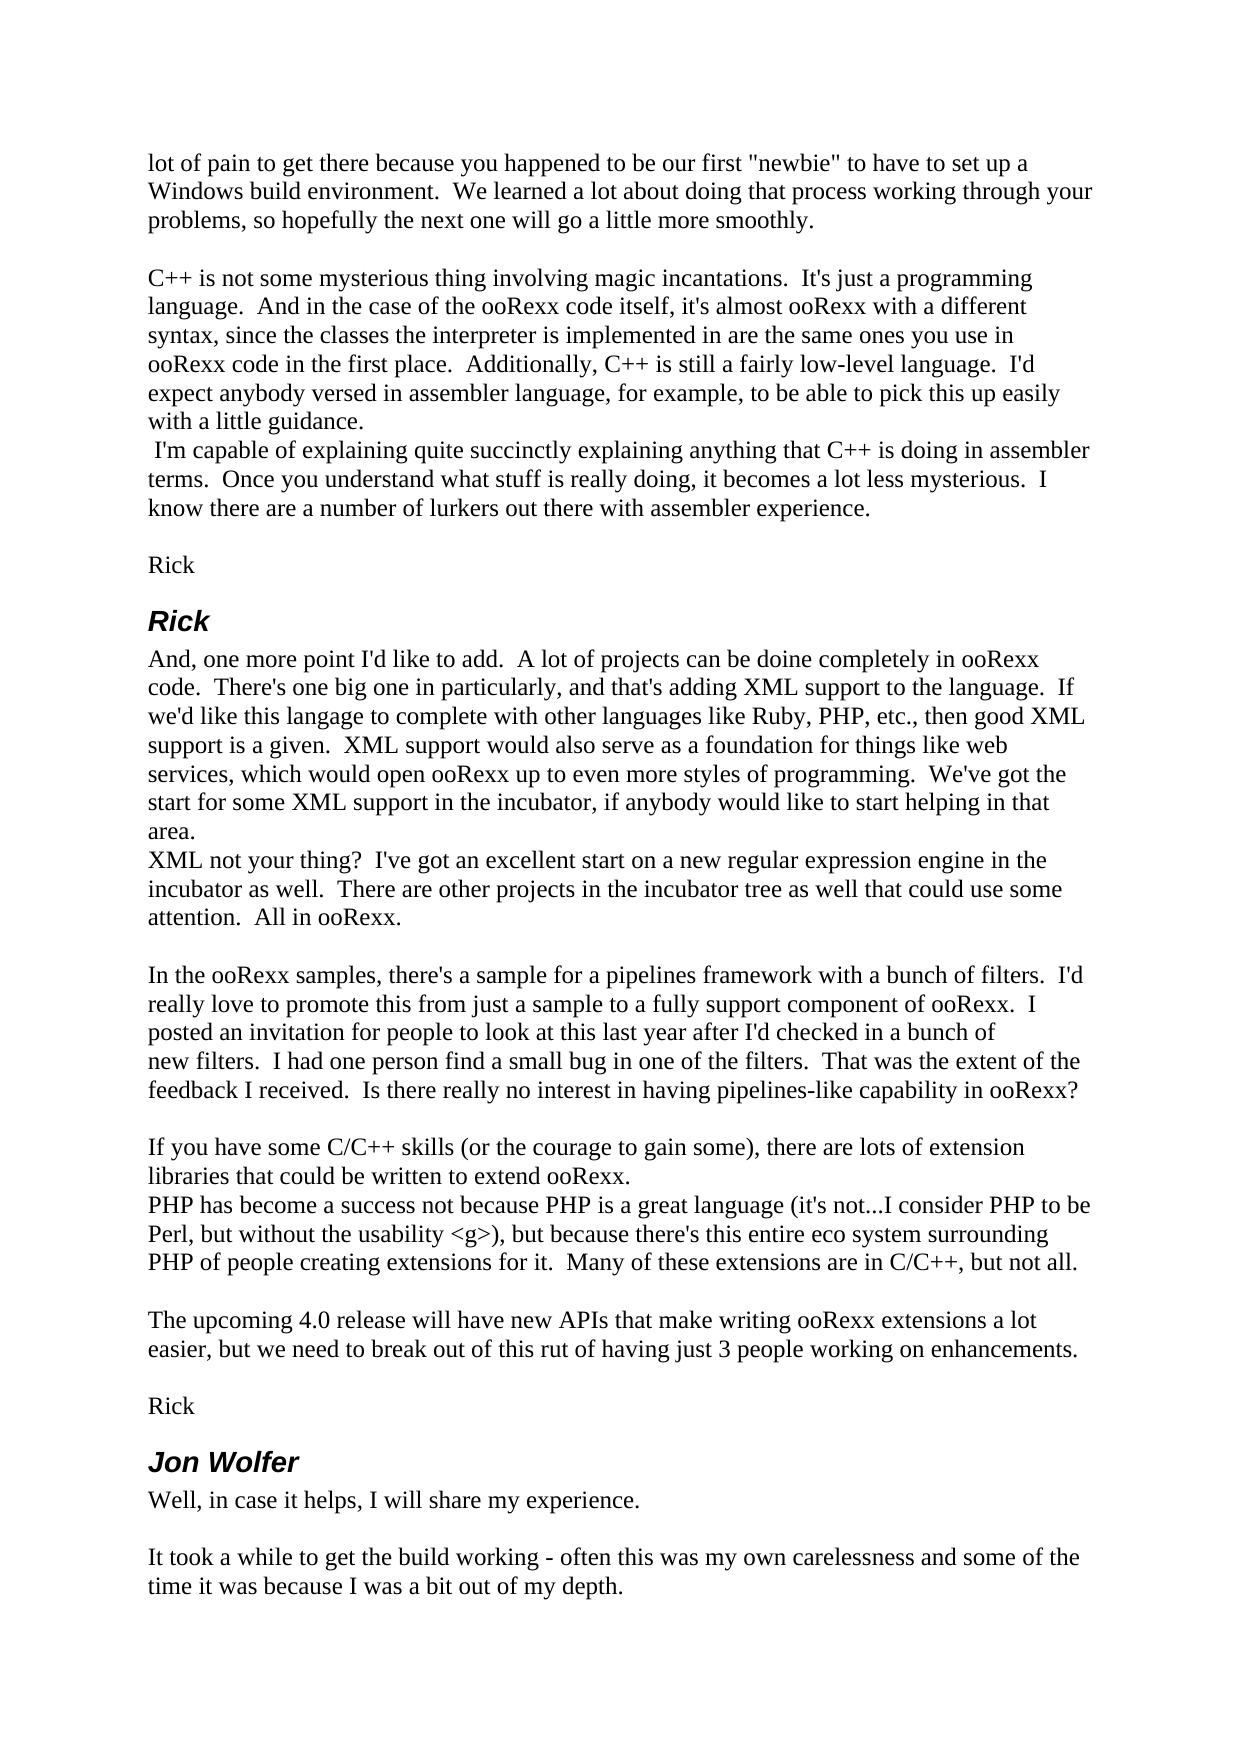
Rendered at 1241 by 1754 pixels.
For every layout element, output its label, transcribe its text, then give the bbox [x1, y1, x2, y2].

text XML not your thing? I've got an excellent start on a new regular expression engine in the incubator as well. There are other projects in the incubator tree as well that could use some attention. All in ooRexx. [148, 845, 1093, 931]
text support is a given. XML support would also serve as a foundation for things like web services, which would open ooRexx up to even more styles of programming. We've got the start for some XML support in the incubator, if anybody would like to start helping in that area. [148, 730, 1093, 845]
subtitle Jon Wolfer [148, 1445, 1093, 1478]
text Rick [148, 550, 1093, 579]
text Well, in case it helps, I will share my experience. [148, 1485, 1093, 1513]
subtitle Rick [148, 604, 1093, 637]
text lot of pain to get there because you happened to be our first "newbie" to have to set up a Windows build environment. We learned a lot about doing that process working through your problems, so hopefully the next one will go a little more smoothly. [148, 148, 1093, 234]
text I'm capable of explaining quite succinctly explaining anything that C++ is doing in assembler terms. Once you understand what stuff is really doing, it becomes a lot less mysterious. I know there are a number of lurkers out there with assembler experience. [148, 435, 1093, 521]
text C++ is not some mysterious thing involving magic incantations. It's just a programming language. And in the case of the ooRexx code itself, it's almost ooRexx with a different syntax, since the classes the interpreter is implemented in are the same ones you use in ooRexx code in the first place. Additionally, C++ is still a fairly low-level language. I'd expect anybody versed in assembler language, for example, to be able to pick this up easily with a little guidance. [148, 263, 1093, 435]
text PHP has become a success not because PHP is a great language (it's not...I consider PHP to be Perl, but without the usability <g>), but because there's this entire eco system surrounding PHP of people creating extensions for it. Many of these extensions are in C/C++, but not all. [148, 1190, 1093, 1276]
text And, one more point I'd like to add. A lot of projects can be doine completely in ooRexx code. There's one big one in particularly, and that's adding XML support to the language. If we'd like this langage to complete with other languages like Ruby, PHP, etc., then good XML [148, 644, 1093, 730]
text Rick [148, 1391, 1093, 1420]
text It took a while to get the build working - often this was my own carelessness and some of the time it was because I was a bit out of my depth. [148, 1542, 1093, 1600]
text The upcoming 4.0 release will have new APIs that make writing ooRexx extensions a lot easier, but we need to break out of this rut of having just 3 people working on enhancements. [148, 1305, 1093, 1362]
text new filters. I had one person find a small bug in one of the filters. That was the extent of the feedback I received. Is there really no interest in having pipelines-like capability in ooRexx? [148, 1046, 1093, 1104]
text In the ooRexx samples, there's a sample for a pipelines framework with a bunch of filters. I'd really love to promote this from just a sample to a fully support component of ooRexx. I posted an invitation for people to look at this last year after I'd checked in a bunch of [148, 960, 1093, 1046]
text If you have some C/C++ skills (or the courage to gain some), there are lots of extension libraries that could be written to extend ooRexx. [148, 1132, 1093, 1190]
